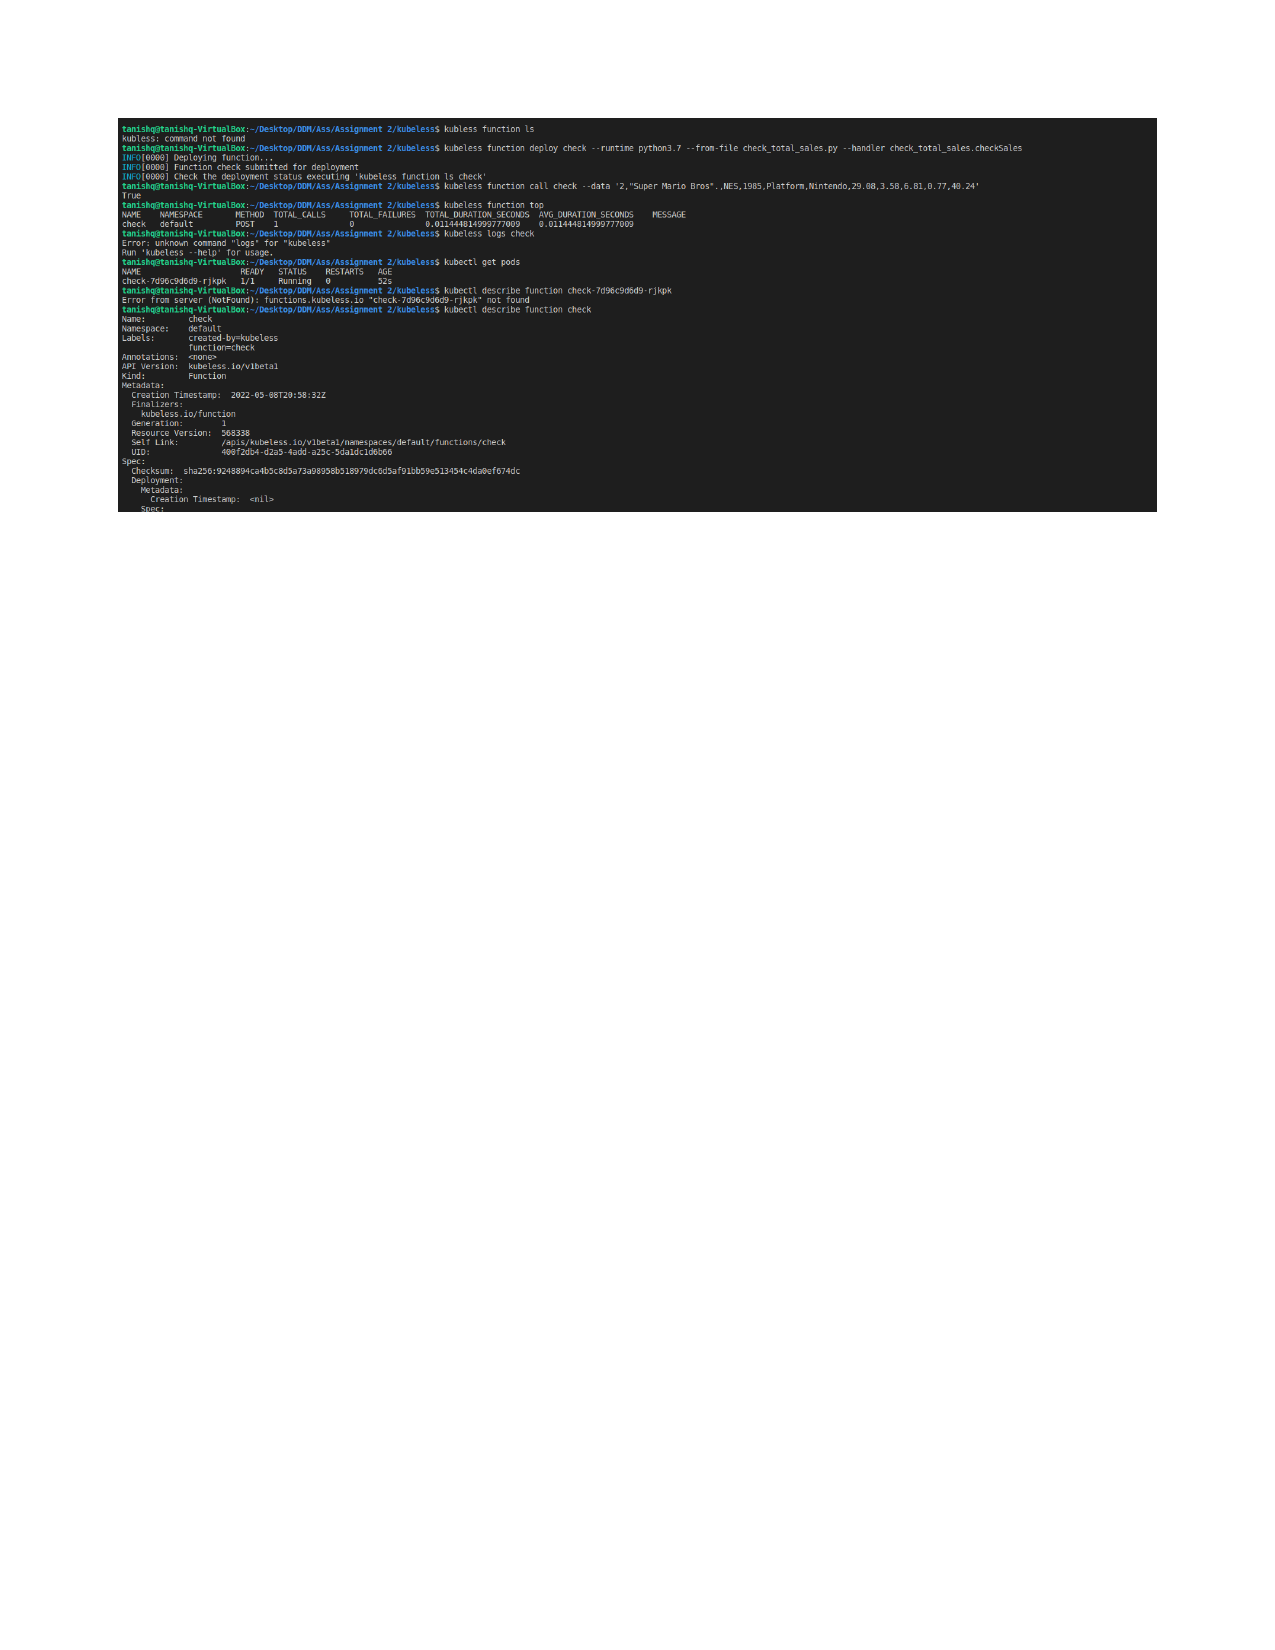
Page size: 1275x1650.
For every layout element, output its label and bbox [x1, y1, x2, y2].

picture [118, 118, 1157, 512]
